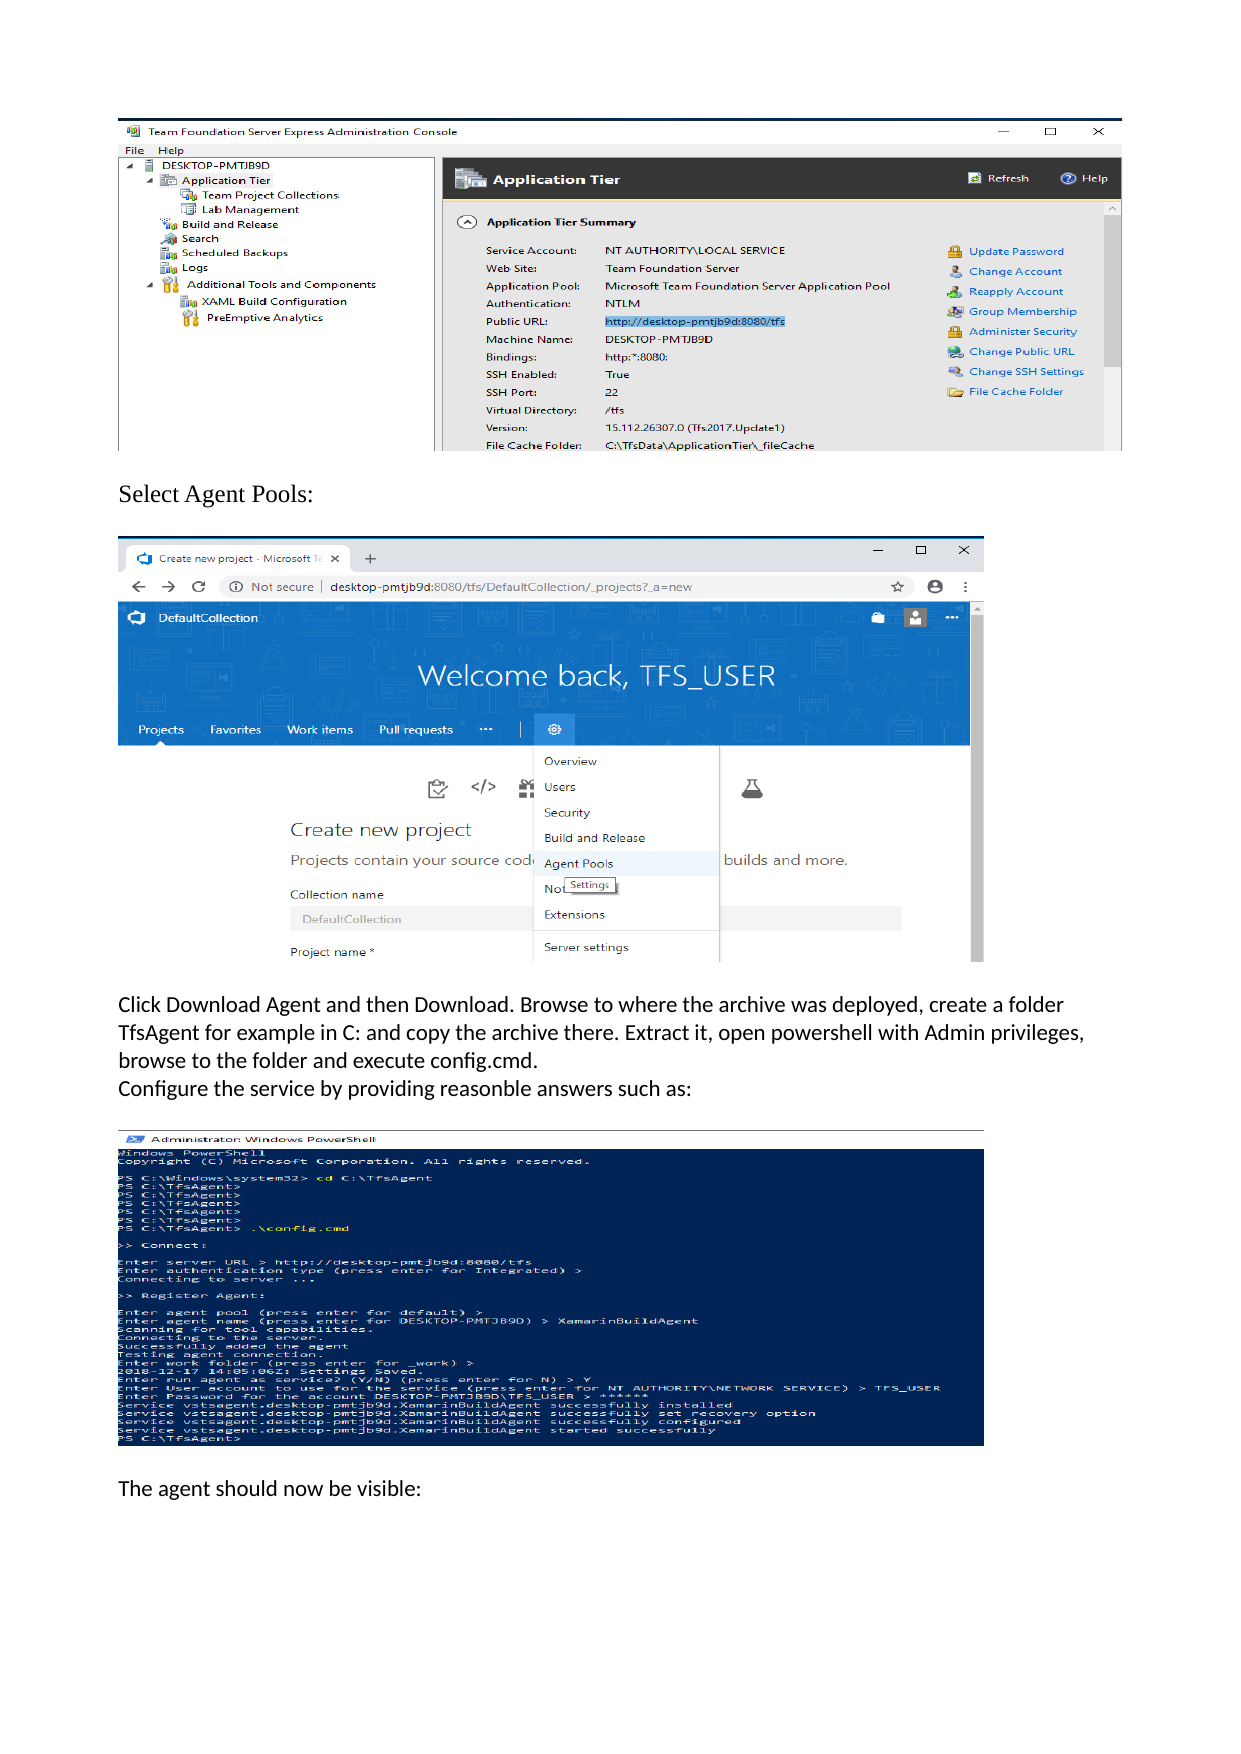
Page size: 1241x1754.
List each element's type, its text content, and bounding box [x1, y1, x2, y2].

text The agent should now be visible: [118, 1474, 1122, 1502]
text Configure the service by providing reasonble answers such as: [118, 1074, 1122, 1102]
text Click Download Agent and then Download. Browse to where the archive was deployed, create a folder TfsAgent for example in C: and copy the archive there. Extract it, open powershell with Admin privileges, browse to the folder and execute config.cmd. [118, 990, 1122, 1074]
picture [118, 118, 1123, 451]
text Select Agent Pools: [118, 479, 1122, 508]
